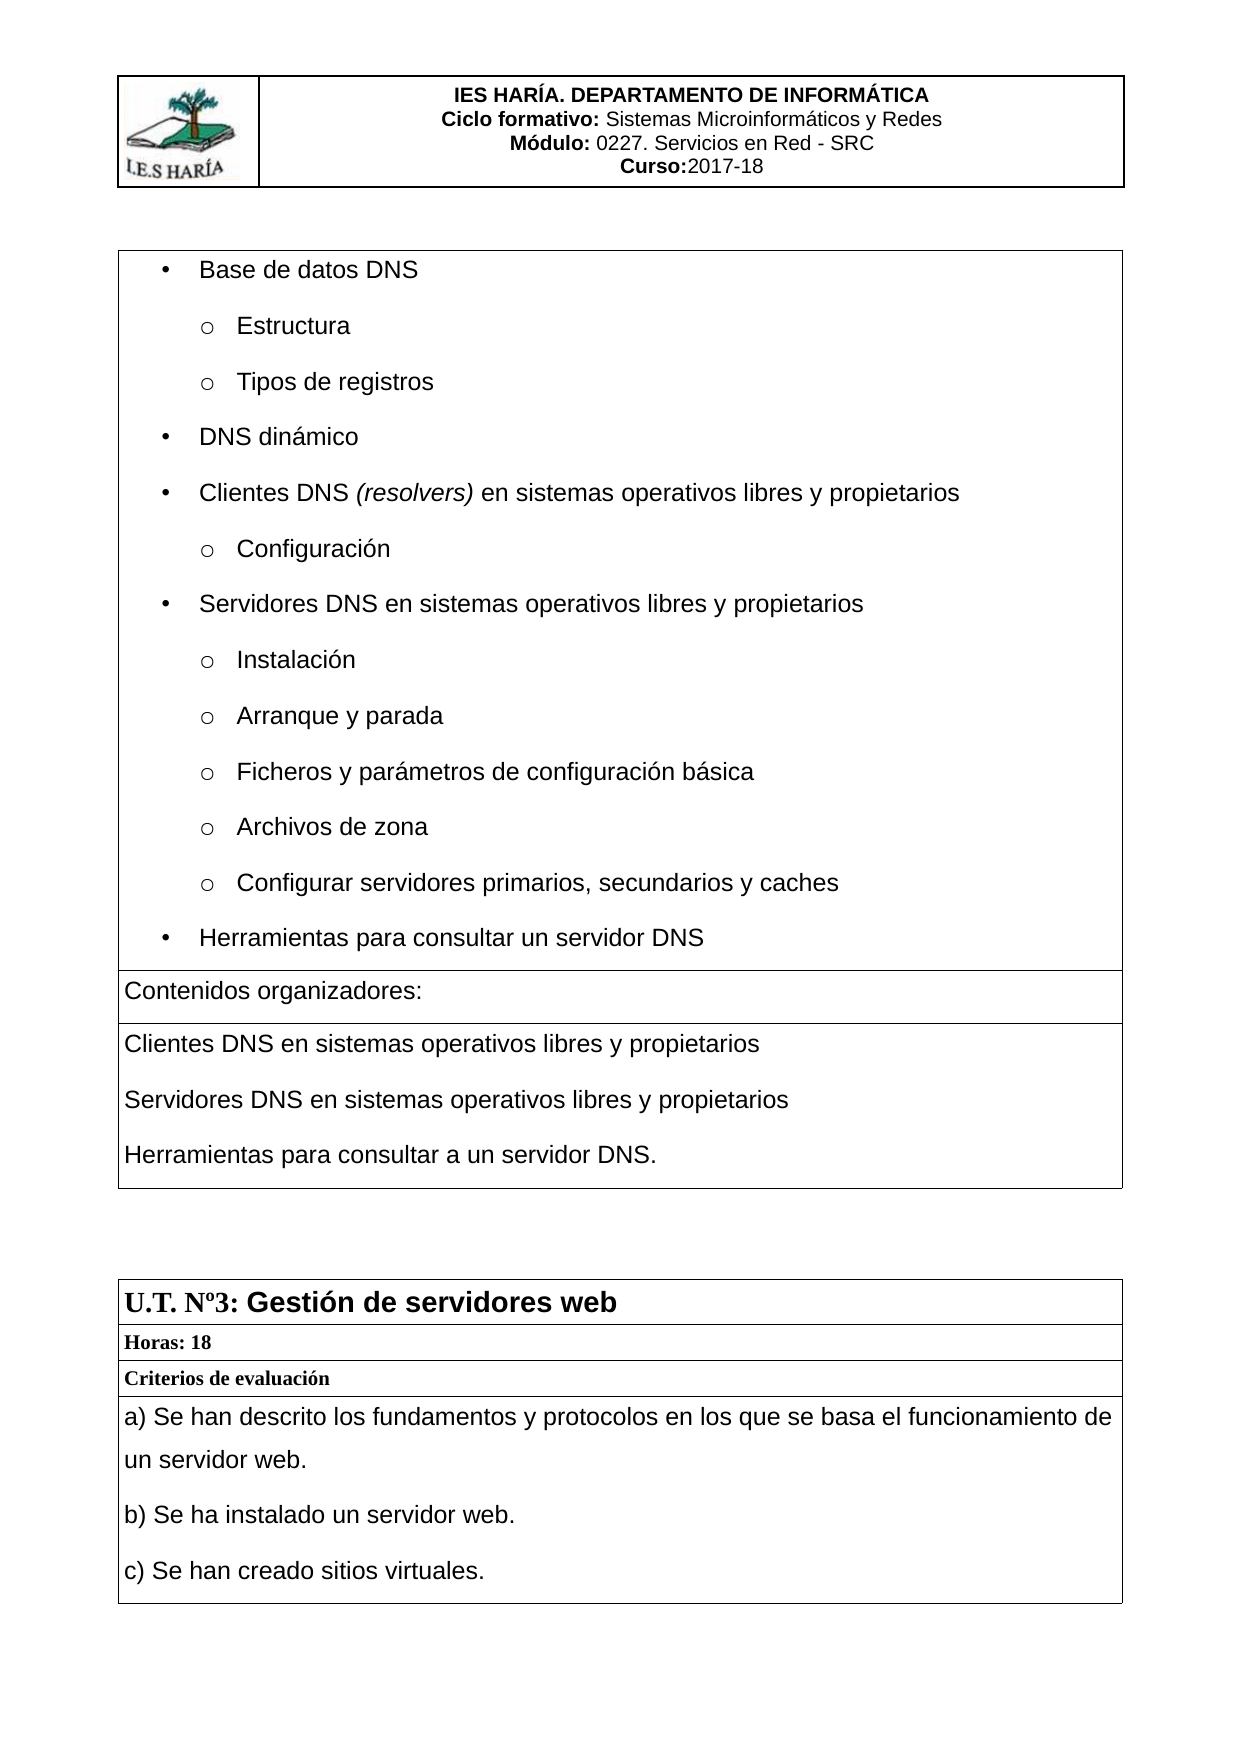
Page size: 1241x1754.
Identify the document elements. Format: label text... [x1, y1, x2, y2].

table_cell Criterios de evaluación [119, 1361, 1122, 1396]
table_cell Clientes DNS en sistemas operativos libres y propietarios Servidores DNS en sistemas operativos libres y propietarios Herramientas para consultar a un servidor DNS. [119, 1024, 1122, 1187]
table_header U.T. Nº3: Gestión de servidores web [119, 1280, 1122, 1324]
table_cell a) Se han descrito los fundamentos y protocolos en los que se basa el funcionamiento de un servidor web. b) Se ha instalado un servidor web. c) Se han creado sitios virtuales. [119, 1397, 1122, 1603]
table_cell Sistemas de nombres planos y jerárquicos Espacio de nombres de dominio Dominios genéricos Delegación Funcionamiento DNS (Domain Name Service) Consultas DNS Consultas recursivas e iterativas Resolución inversa Servidores de nombres Características Tipos (primario, secundario, cache, reenviador) Zonas primarias y secundarias Transferencia de zonas Base de datos DNS Estructura Tipos de registros DNS dinámico Clientes DNS (resolvers) en sistemas operativos libres y propietarios Configuración Servidores DNS en sistemas operativos libres y propietarios Instalación Arranque y parada Ficheros y parámetros de configuración básica Archivos de zona Configurar servidores primarios, secundarios y caches Herramientas para consultar un servidor DNS [119, 251, 1122, 970]
picture [123, 82, 241, 180]
table_cell Horas: 18 [119, 1325, 1122, 1360]
table_cell Contenidos organizadores: [119, 971, 1122, 1023]
